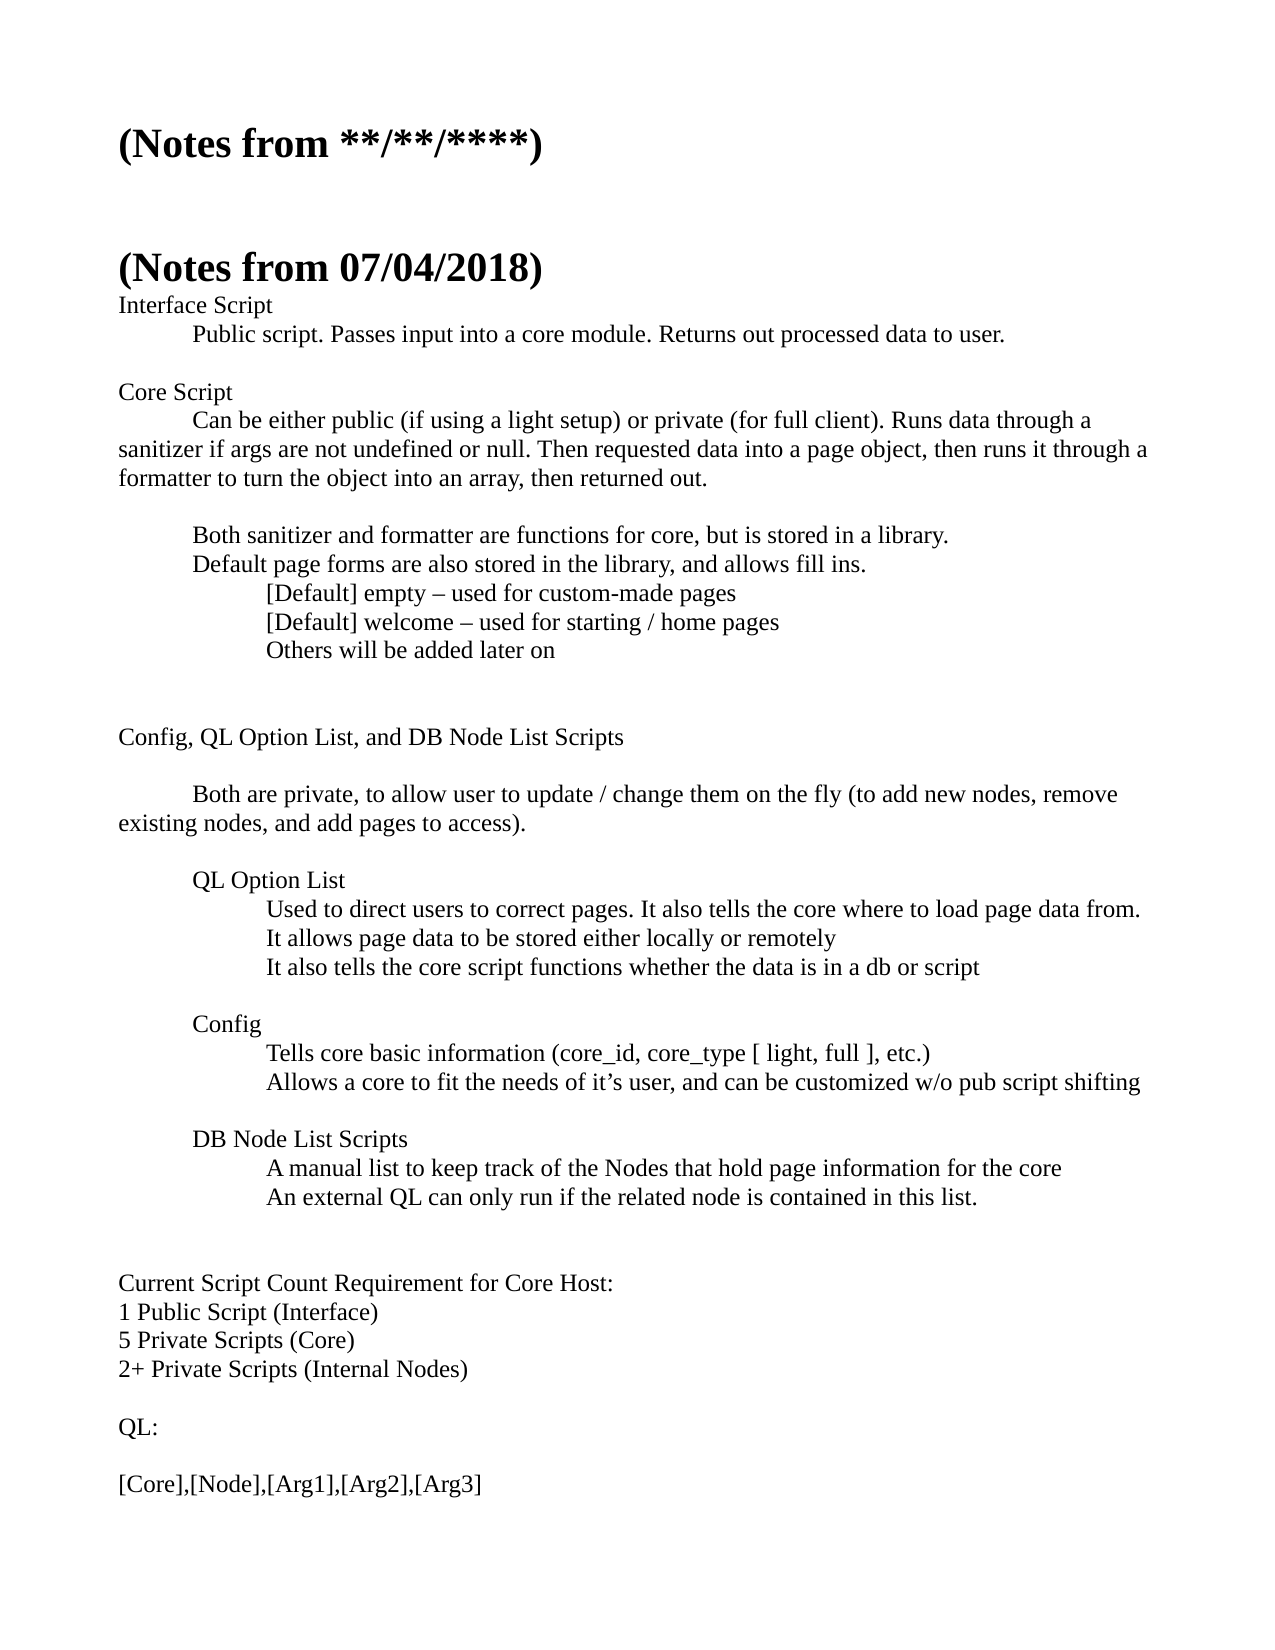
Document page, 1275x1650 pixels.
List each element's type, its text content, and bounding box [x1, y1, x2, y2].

text QL Option List [118, 866, 1157, 894]
text (Notes from **/**/****) [118, 118, 1157, 166]
text [Default] empty – used for custom-made pages [118, 578, 1157, 607]
text 5 Private Scripts (Core) [118, 1326, 1157, 1354]
text Default page forms are also stored in the library, and allows fill ins. [118, 549, 1157, 578]
text Others will be added later on [118, 636, 1157, 664]
text Current Script Count Requirement for Core Host: [118, 1268, 1157, 1297]
text An external QL can only run if the related node is contained in this list. [118, 1182, 1157, 1211]
text Used to direct users to correct pages. It also tells the core where to load page data from. [118, 894, 1157, 923]
text Tells core basic information (core_id, core_type [ light, full ], etc.) [118, 1038, 1157, 1067]
text Allows a core to fit the needs of it’s user, and can be customized w/o pub script shifting [118, 1067, 1157, 1096]
text (Notes from 07/04/2018) [118, 243, 1157, 291]
text Public script. Passes input into a core module. Returns out processed data to user. [118, 319, 1157, 348]
text DB Node List Scripts [118, 1124, 1157, 1153]
text 2+ Private Scripts (Internal Nodes) [118, 1354, 1157, 1383]
text Interface Script [118, 291, 1157, 319]
text 1 Public Script (Interface) [118, 1297, 1157, 1326]
text Config [118, 1009, 1157, 1038]
text Both are private, to allow user to update / change them on the fly (to add new nodes, remove existing nodes, and add pages to access). [118, 779, 1157, 837]
text Can be either public (if using a light setup) or private (for full client). Runs data through a sanitizer if args are not undefined or null. Then requested data into a page object, then runs it through a formatter to turn the object into an array, then returned out. [118, 406, 1157, 492]
text Config, QL Option List, and DB Node List Scripts [118, 722, 1157, 751]
text [Default] welcome – used for starting / home pages [118, 607, 1157, 636]
text Both sanitizer and formatter are functions for core, but is stored in a library. [118, 521, 1157, 549]
text Core Script [118, 377, 1157, 406]
text It allows page data to be stored either locally or remotely [118, 923, 1157, 952]
text A manual list to keep track of the Nodes that hold page information for the core [118, 1153, 1157, 1182]
text QL: [Core],[Node],[Arg1],[Arg2],[Arg3] [118, 1412, 1157, 1498]
text It also tells the core script functions whether the data is in a db or script [118, 952, 1157, 981]
